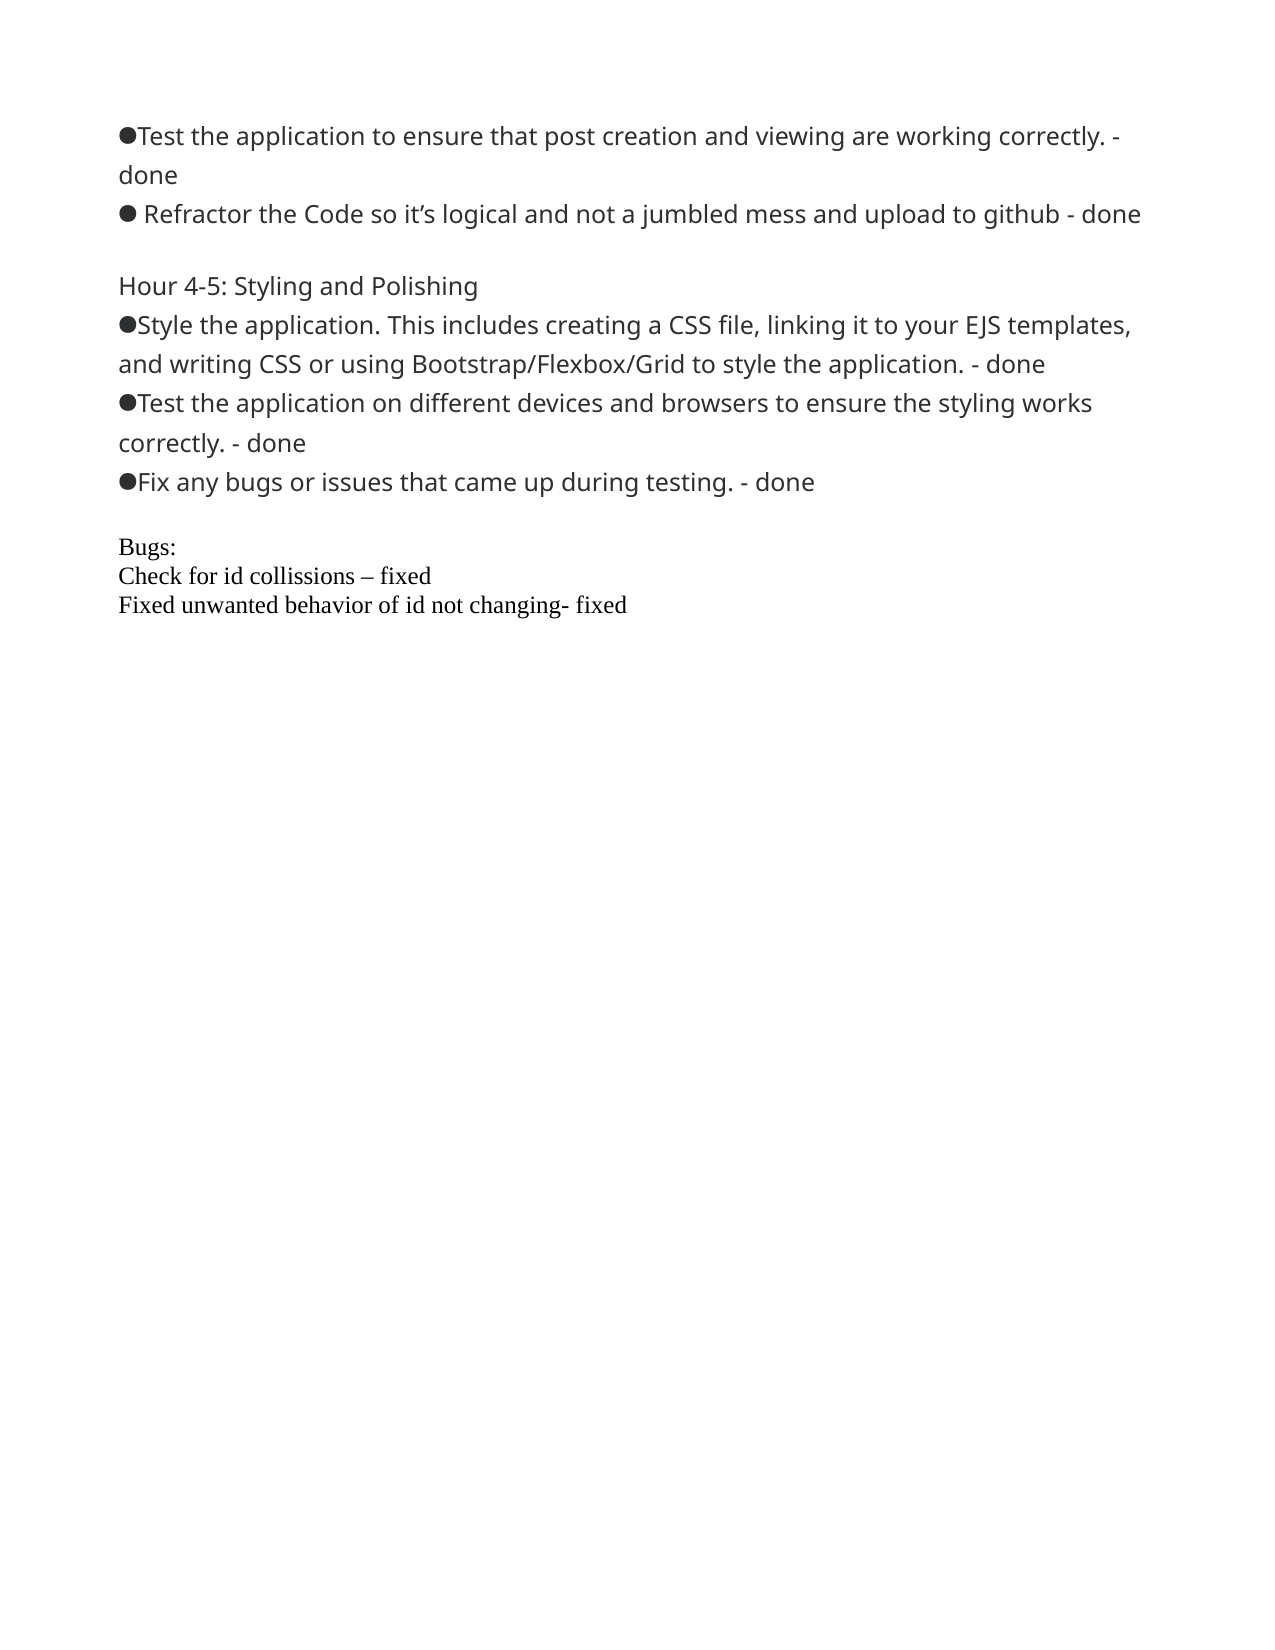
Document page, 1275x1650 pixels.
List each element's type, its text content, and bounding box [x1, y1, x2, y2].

list Test the application to ensure that post creation and viewing are working correctly. - done [118, 118, 1157, 191]
text Bugs: [118, 532, 1157, 561]
text Check for id collissions – fixed [118, 561, 1157, 590]
list Fix any bugs or issues that came up during testing. - done [118, 464, 1157, 498]
list Refractor the Code so it’s logical and not a jumbled mess and upload to github - done [118, 196, 1157, 231]
list Style the application. This includes creating a CSS file, linking it to your EJS templates, and writing CSS or using Bootstrap/Flexbox/Grid to style the application. - done [118, 308, 1157, 381]
list Test the application on different devices and browsers to ensure the styling works correctly. - done [118, 386, 1157, 459]
list Hour 4-5: Styling and Polishing [118, 269, 1157, 303]
text Fixed unwanted behavior of id not changing- fixed [118, 590, 1157, 619]
